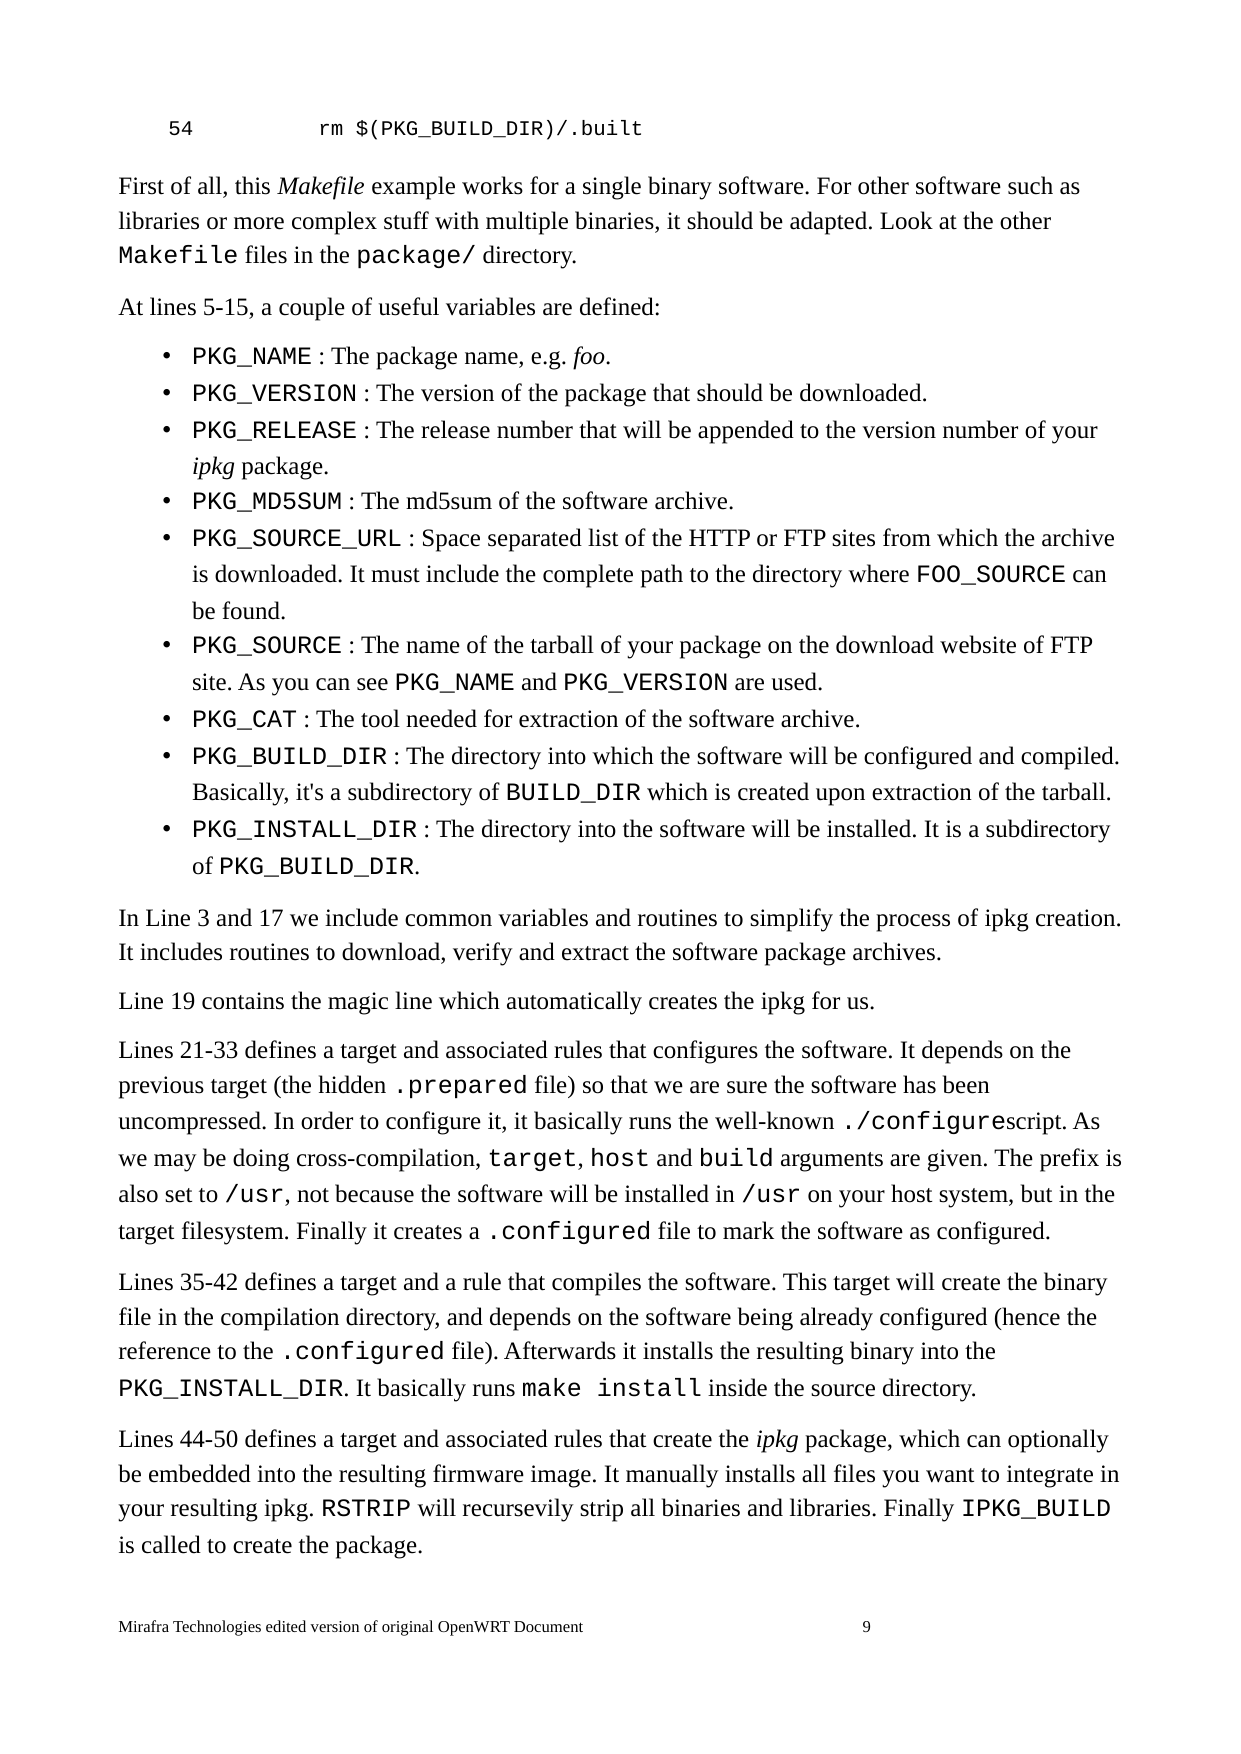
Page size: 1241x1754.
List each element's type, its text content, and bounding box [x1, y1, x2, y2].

text Line 19 contains the magic line which automatically creates the ipkg for us. [118, 986, 1122, 1015]
text At lines 5-15, a couple of useful variables are defined: [118, 292, 1122, 321]
list PKG_RELEASE : The release number that will be appended to the version number of your ipkg package. [162, 415, 1122, 480]
list PKG_NAME : The package name, e.g. foo. [162, 341, 1122, 372]
list PKG_INSTALL_DIR : The directory into the software will be installed. It is a subdirectory of PKG_BUILD_DIR. [162, 814, 1122, 882]
text First of all, this Makefile example works for a single binary software. For other software such as libraries or more complex stuff with multiple binaries, it should be adapted. Look at the other Makefile files in the package/ directory. [118, 171, 1122, 271]
list PKG_VERSION : The version of the package that should be downloaded. [162, 378, 1122, 409]
text In Line 3 and 17 we include common variables and routines to simplify the process of ipkg creation. It includes routines to download, verify and extract the software package archives. [118, 903, 1122, 966]
text Lines 44-50 defines a target and associated rules that create the ipkg package, which can optionally be embedded into the resulting firmware image. It manually installs all files you want to integrate in your resulting ipkg. RSTRIP will recursevily strip all binaries and libraries. Finally IPKG_BUILD is called to create the package. [118, 1424, 1122, 1559]
list PKG_SOURCE : The name of the tarball of your package on the download website of FTP site. As you can see PKG_NAME and PKG_VERSION are used. [162, 630, 1122, 698]
list PKG_SOURCE_URL : Space separated list of the HTTP or FTP sites from which the archive is downloaded. It must include the complete path to the directory where FOO_SOURCE can be found. [162, 523, 1122, 625]
list PKG_MD5SUM : The md5sum of the software archive. [162, 486, 1122, 517]
list PKG_CAT : The tool needed for extraction of the software archive. [162, 704, 1122, 735]
list PKG_BUILD_DIR : The directory into which the software will be configured and compiled. Basically, it's a subdirectory of BUILD_DIR which is created upon extraction of the tarball. [162, 741, 1122, 808]
text Lines 35-42 defines a target and a rule that compiles the software. This target will create the binary file in the compilation directory, and depends on the software being already configured (hence the reference to the .configured file). Afterwards it installs the resulting binary into the PKG_INSTALL_DIR. It basically runs make install inside the source directory. [118, 1267, 1122, 1404]
text 54 rm $(PKG_BUILD_DIR)/.built [118, 118, 1122, 142]
text Lines 21-33 defines a target and associated rules that configures the software. It depends on the previous target (the hidden .prepared file) so that we are sure the software has been uncompressed. In order to configure it, it basically runs the well-known ./configurescript. As we may be doing cross-compilation, target, host and build arguments are given. The prefix is also set to /usr, not because the software will be installed in /usr on your host system, but in the target filesystem. Finally it creates a .configured file to mark the software as configured. [118, 1035, 1122, 1247]
